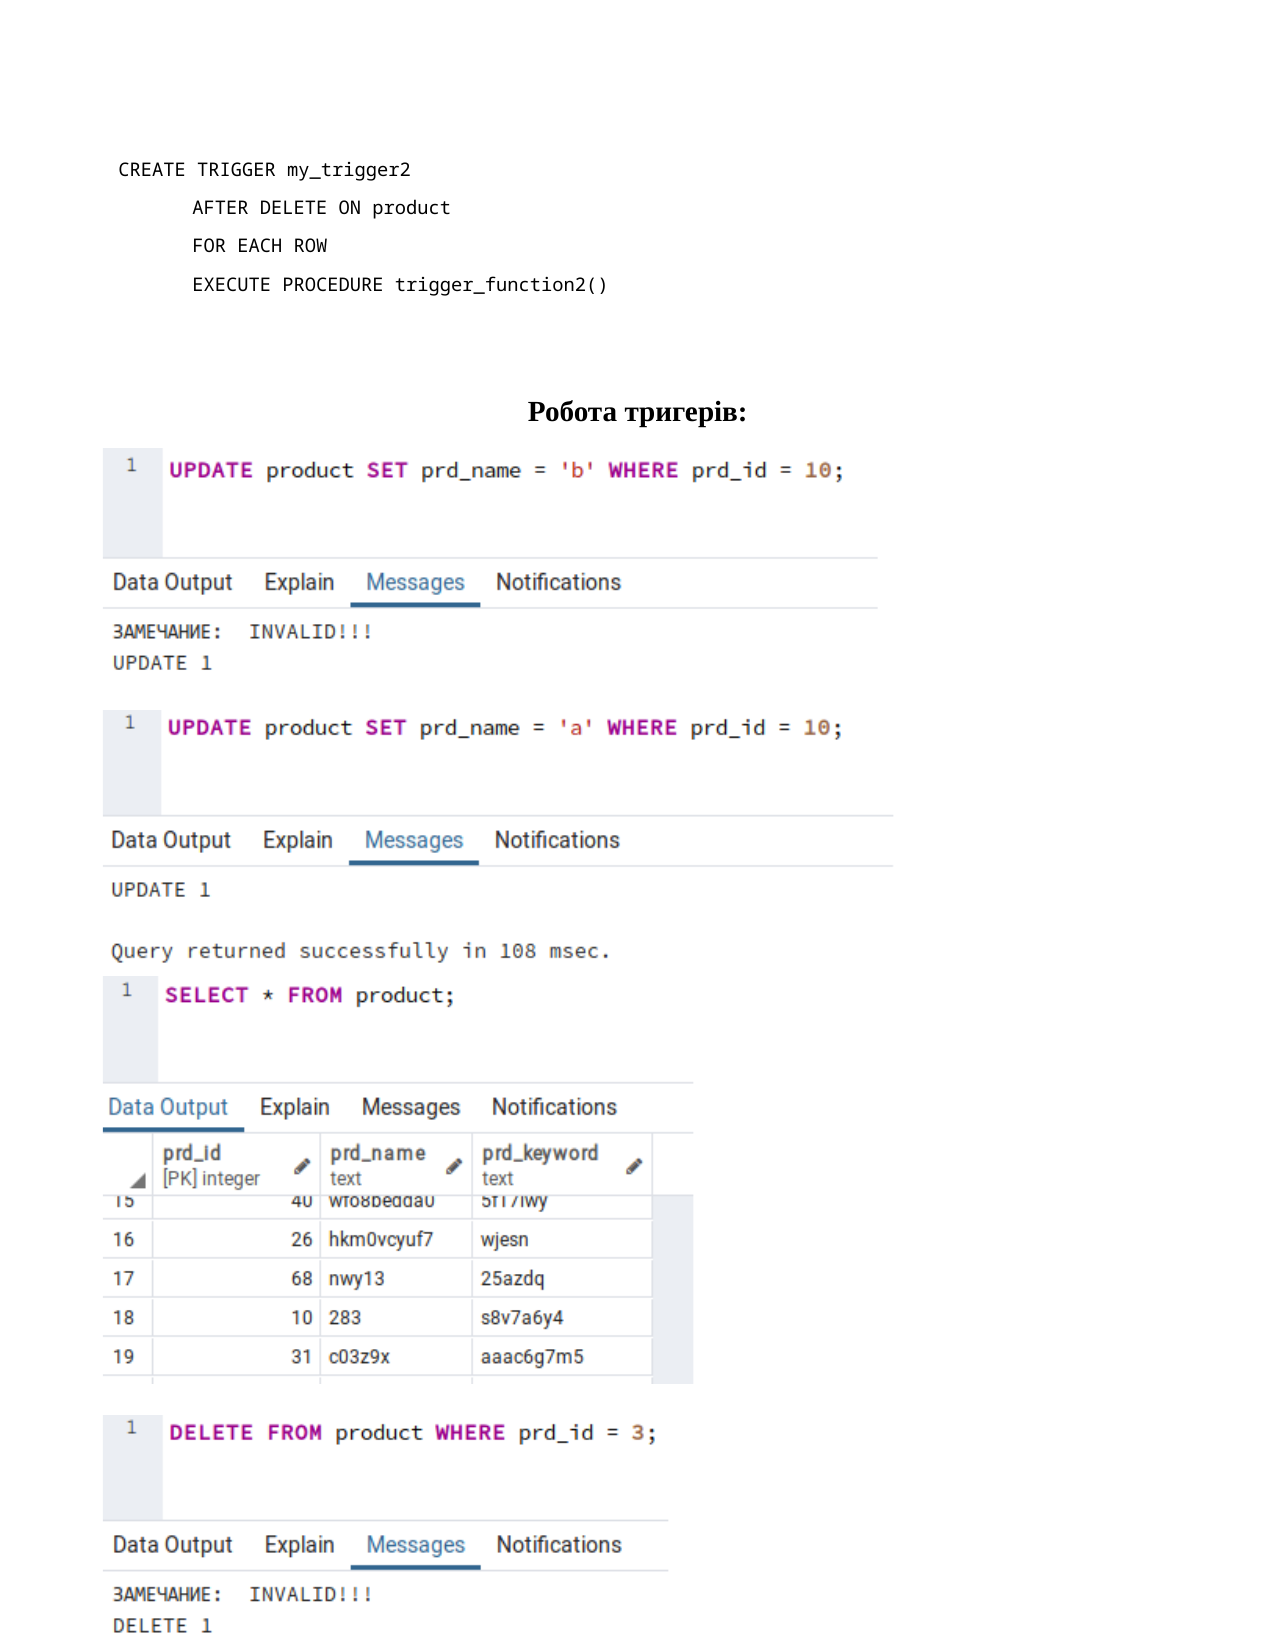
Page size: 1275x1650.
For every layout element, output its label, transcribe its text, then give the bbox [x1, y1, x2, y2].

text EXECUTE PROCEDURE trigger_function2() [118, 271, 1157, 297]
text FOR EACH ROW [118, 233, 1157, 258]
text Робота тригерів: [118, 394, 1157, 428]
picture [102, 1415, 669, 1650]
text AFTER DELETE ON product [118, 194, 1157, 220]
picture [102, 448, 894, 1384]
text CREATE TRIGGER my_trigger2 [118, 156, 1157, 182]
